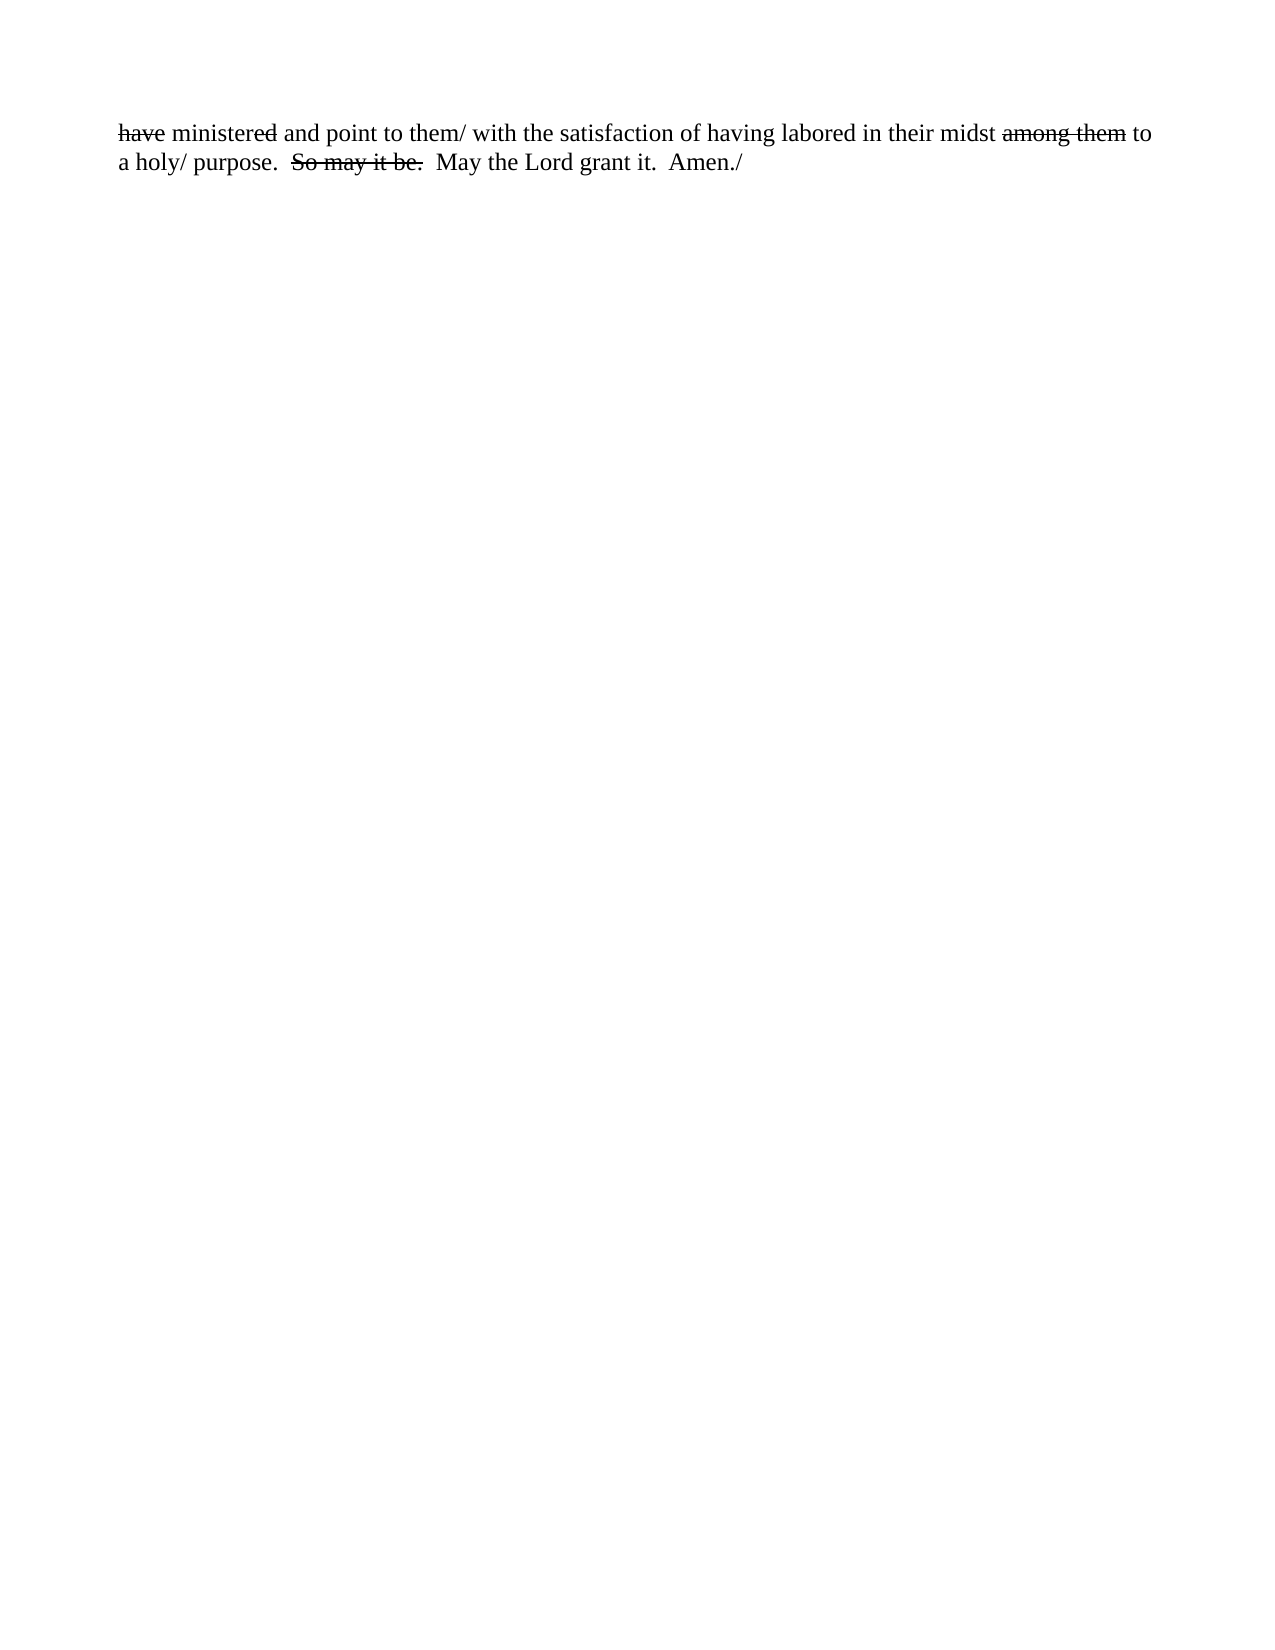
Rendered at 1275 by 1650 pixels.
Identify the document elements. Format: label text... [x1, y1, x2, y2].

text have ministered and point to them/ with the satisfaction of having labored in their midst among them to a holy/ purpose. So may it be. May the Lord grant it. Amen./ [118, 118, 1157, 176]
